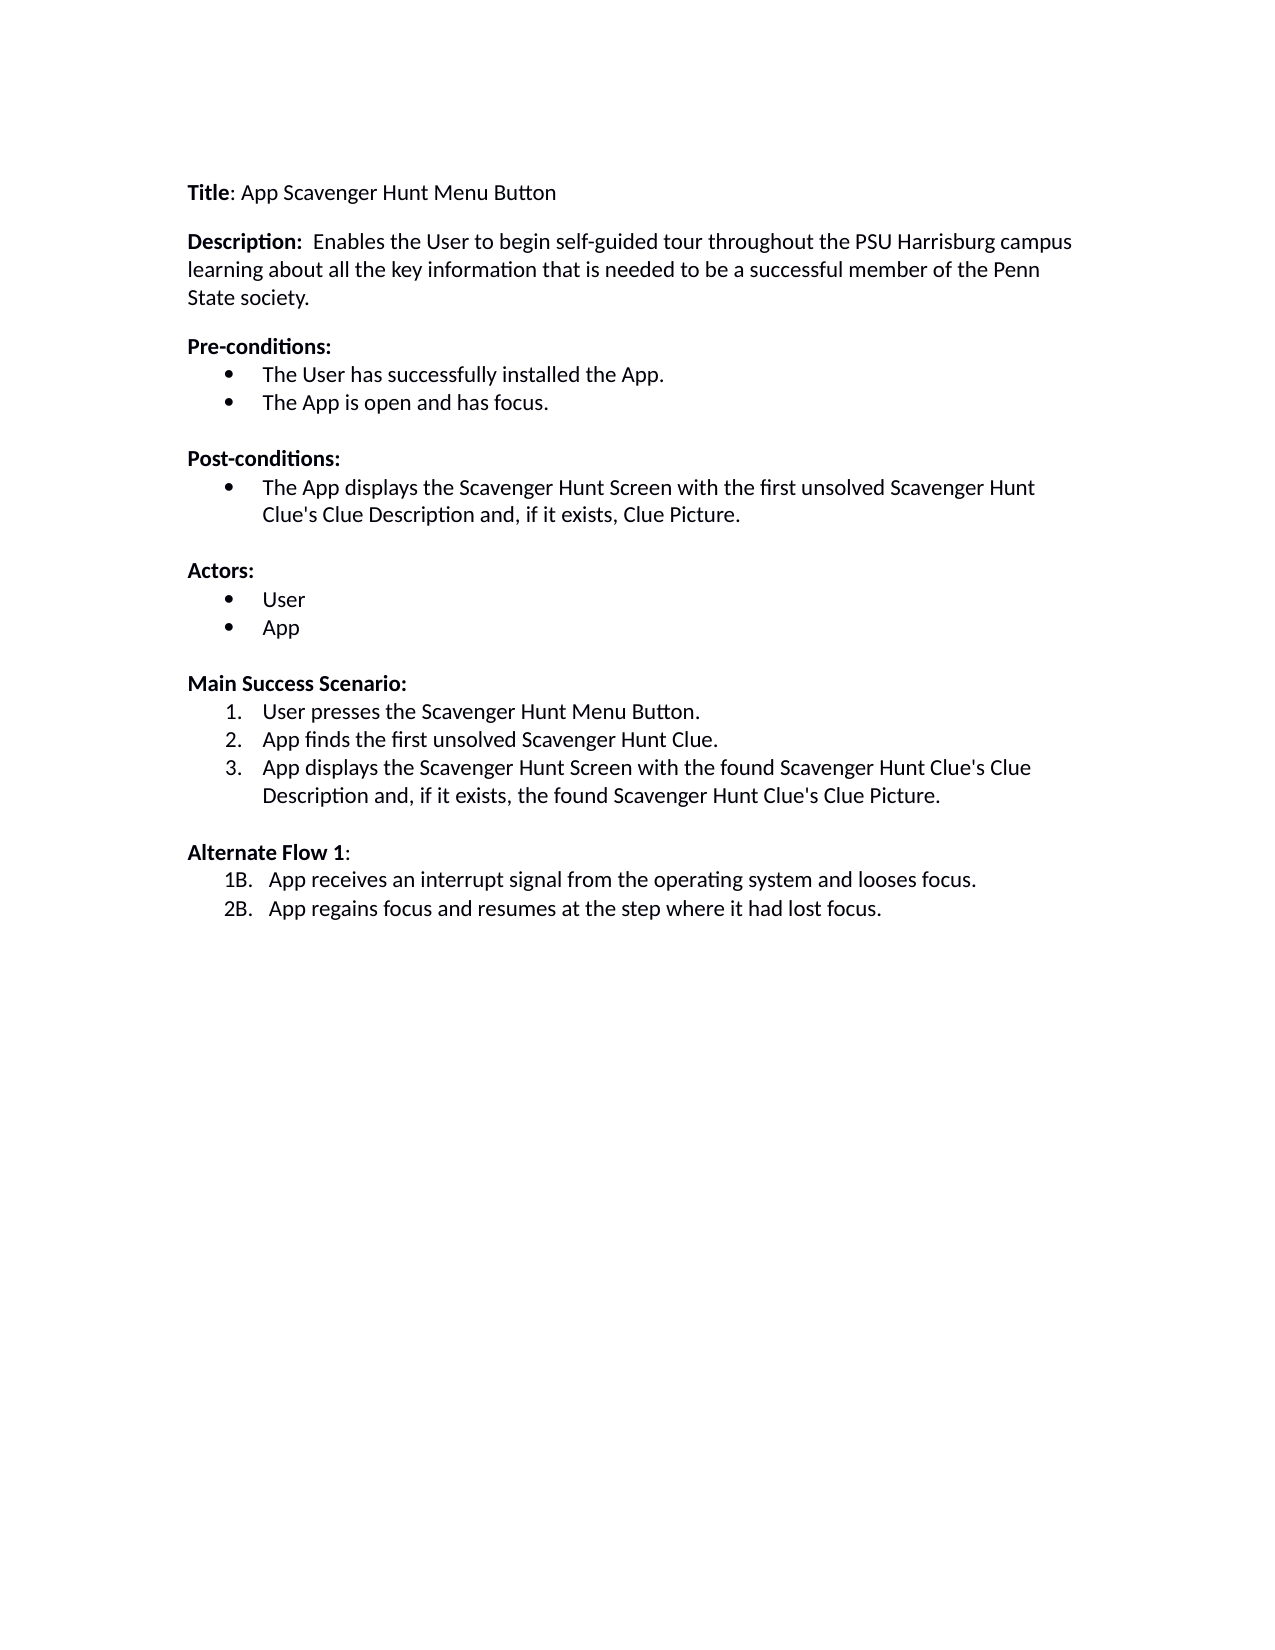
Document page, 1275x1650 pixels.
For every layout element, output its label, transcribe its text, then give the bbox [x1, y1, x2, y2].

text Alternate Flow 1: [187, 838, 1087, 866]
list The App displays the Scavenger Hunt Screen with the first unsolved Scavenger Hunt Clue's Clue Description and, if it exists, Clue Picture. [225, 473, 1087, 529]
list User [225, 585, 1087, 613]
text Title: App Scavenger Hunt Menu Button [187, 178, 1087, 206]
list User presses the Scavenger Hunt Menu Button. [225, 697, 1087, 726]
list The User has successfully installed the App. [225, 360, 1087, 388]
text 1B. App receives an interrupt signal from the operating system and looses focus. [187, 866, 1087, 894]
list The App is open and has focus. [225, 388, 1087, 416]
list App [225, 613, 1087, 641]
text Actors: [187, 557, 1087, 585]
text Post-conditions: [187, 444, 1087, 473]
list App finds the first unsolved Scavenger Hunt Clue. [225, 726, 1087, 753]
text 2B. App regains focus and resumes at the step where it had lost focus. [187, 894, 1087, 922]
text Pre-conditions: [187, 332, 1087, 360]
text Description: Enables the User to begin self-guided tour throughout the PSU Harrisburg campus learning about all the key information that is needed to be a successful member of the Penn State society. [187, 227, 1087, 311]
text Main Success Scenario: [187, 669, 1087, 697]
list App displays the Scavenger Hunt Screen with the found Scavenger Hunt Clue's Clue Description and, if it exists, the found Scavenger Hunt Clue's Clue Picture. [225, 753, 1087, 809]
